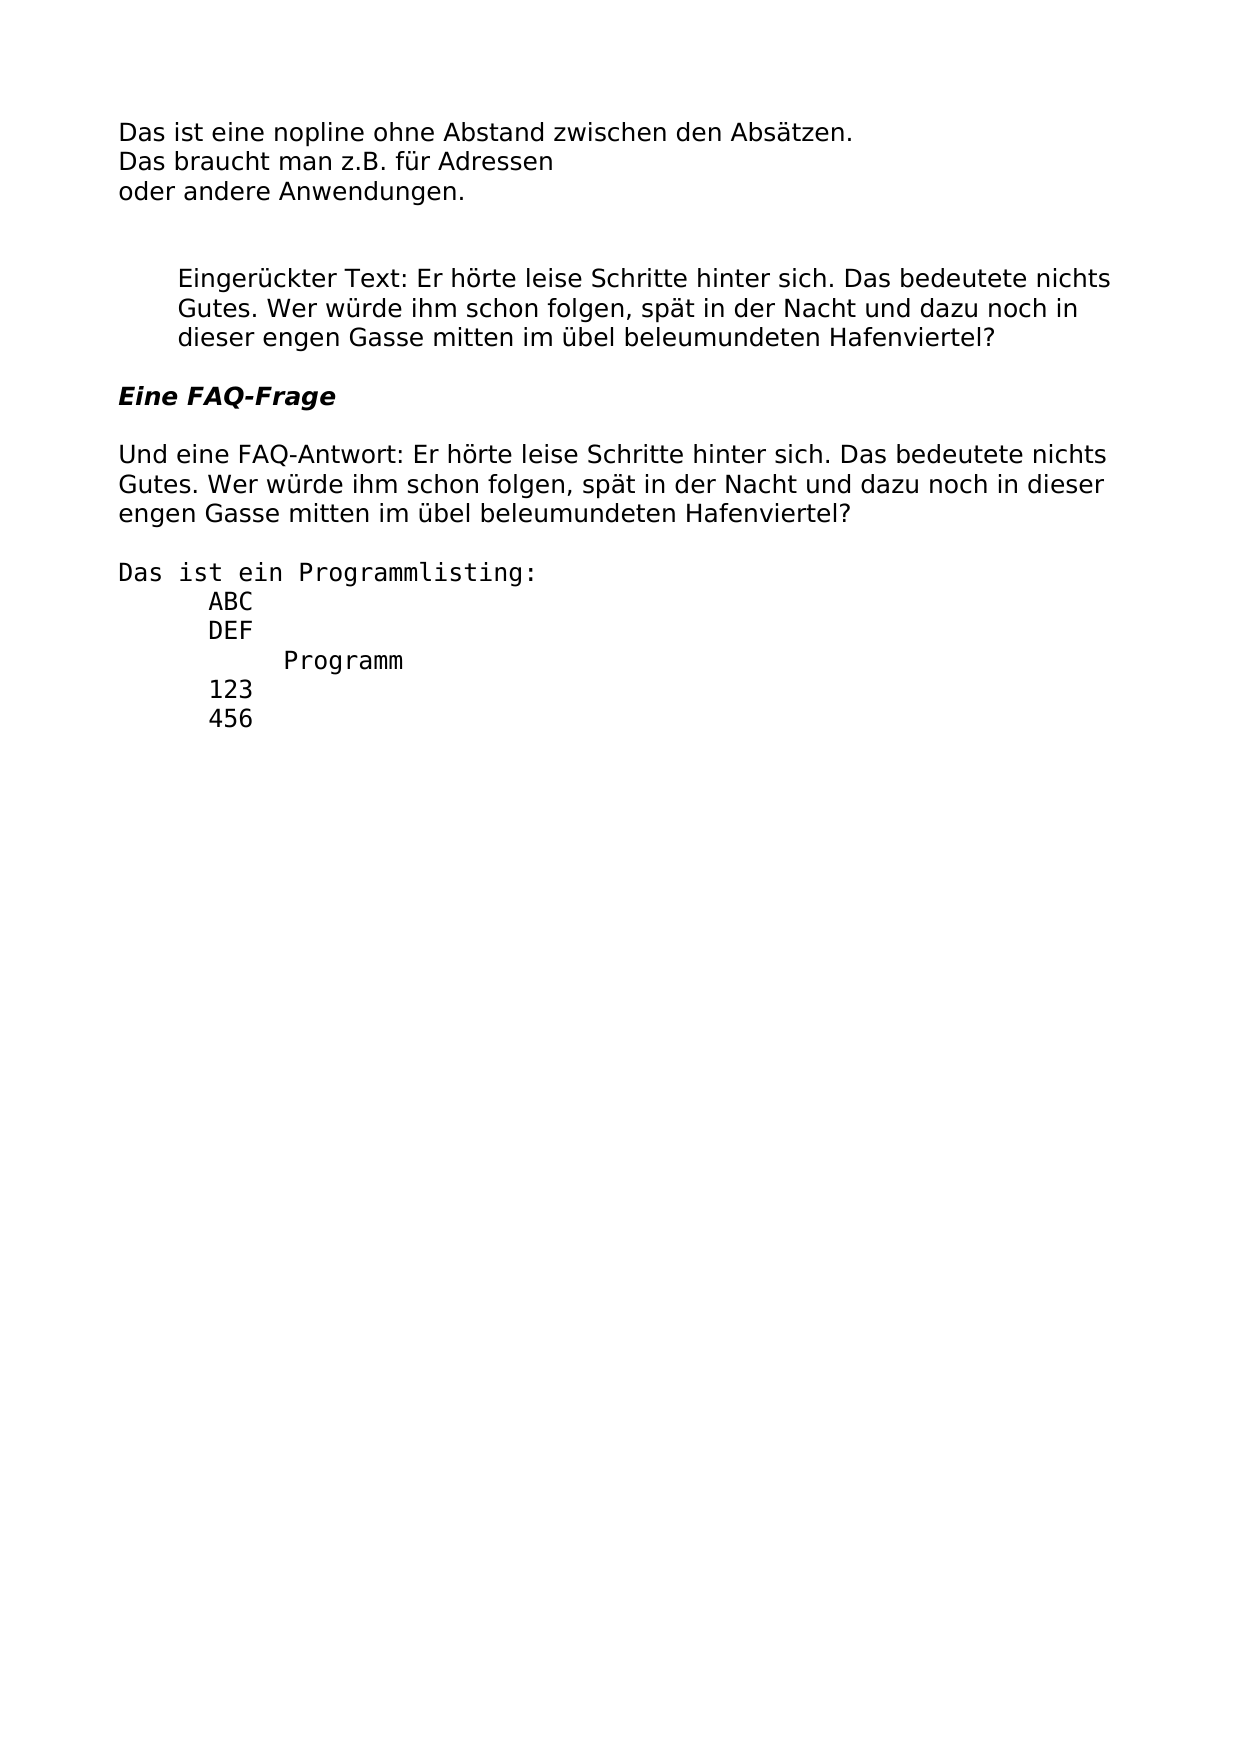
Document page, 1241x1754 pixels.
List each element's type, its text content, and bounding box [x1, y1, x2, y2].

list Programm [118, 646, 1122, 675]
list DEF [118, 617, 1122, 646]
list 123 [118, 675, 1122, 704]
list Das ist ein Programmlisting: [118, 558, 1122, 587]
list ABC [118, 587, 1122, 617]
text Eine FAQ-Frage [118, 382, 1122, 411]
list 456 [118, 704, 1122, 734]
text Das braucht man z.B. für Adressen [118, 147, 1122, 177]
text Eingerückter Text: Er hörte leise Schritte hinter sich. Das bedeutete nichts Gutes. Wer würde ihm schon folgen, spät in der Nacht und dazu noch in dieser engen Gasse mitten im übel beleumundeten Hafenviertel? [177, 265, 1122, 352]
text oder andere Anwendungen. [118, 177, 1122, 206]
text Das ist eine nopline ohne Abstand zwischen den Absätzen. [118, 118, 1122, 147]
text Und eine FAQ-Antwort: Er hörte leise Schritte hinter sich. Das bedeutete nichts Gutes. Wer würde ihm schon folgen, spät in der Nacht und dazu noch in dieser engen Gasse mitten im übel beleumundeten Hafenviertel? [118, 441, 1122, 528]
